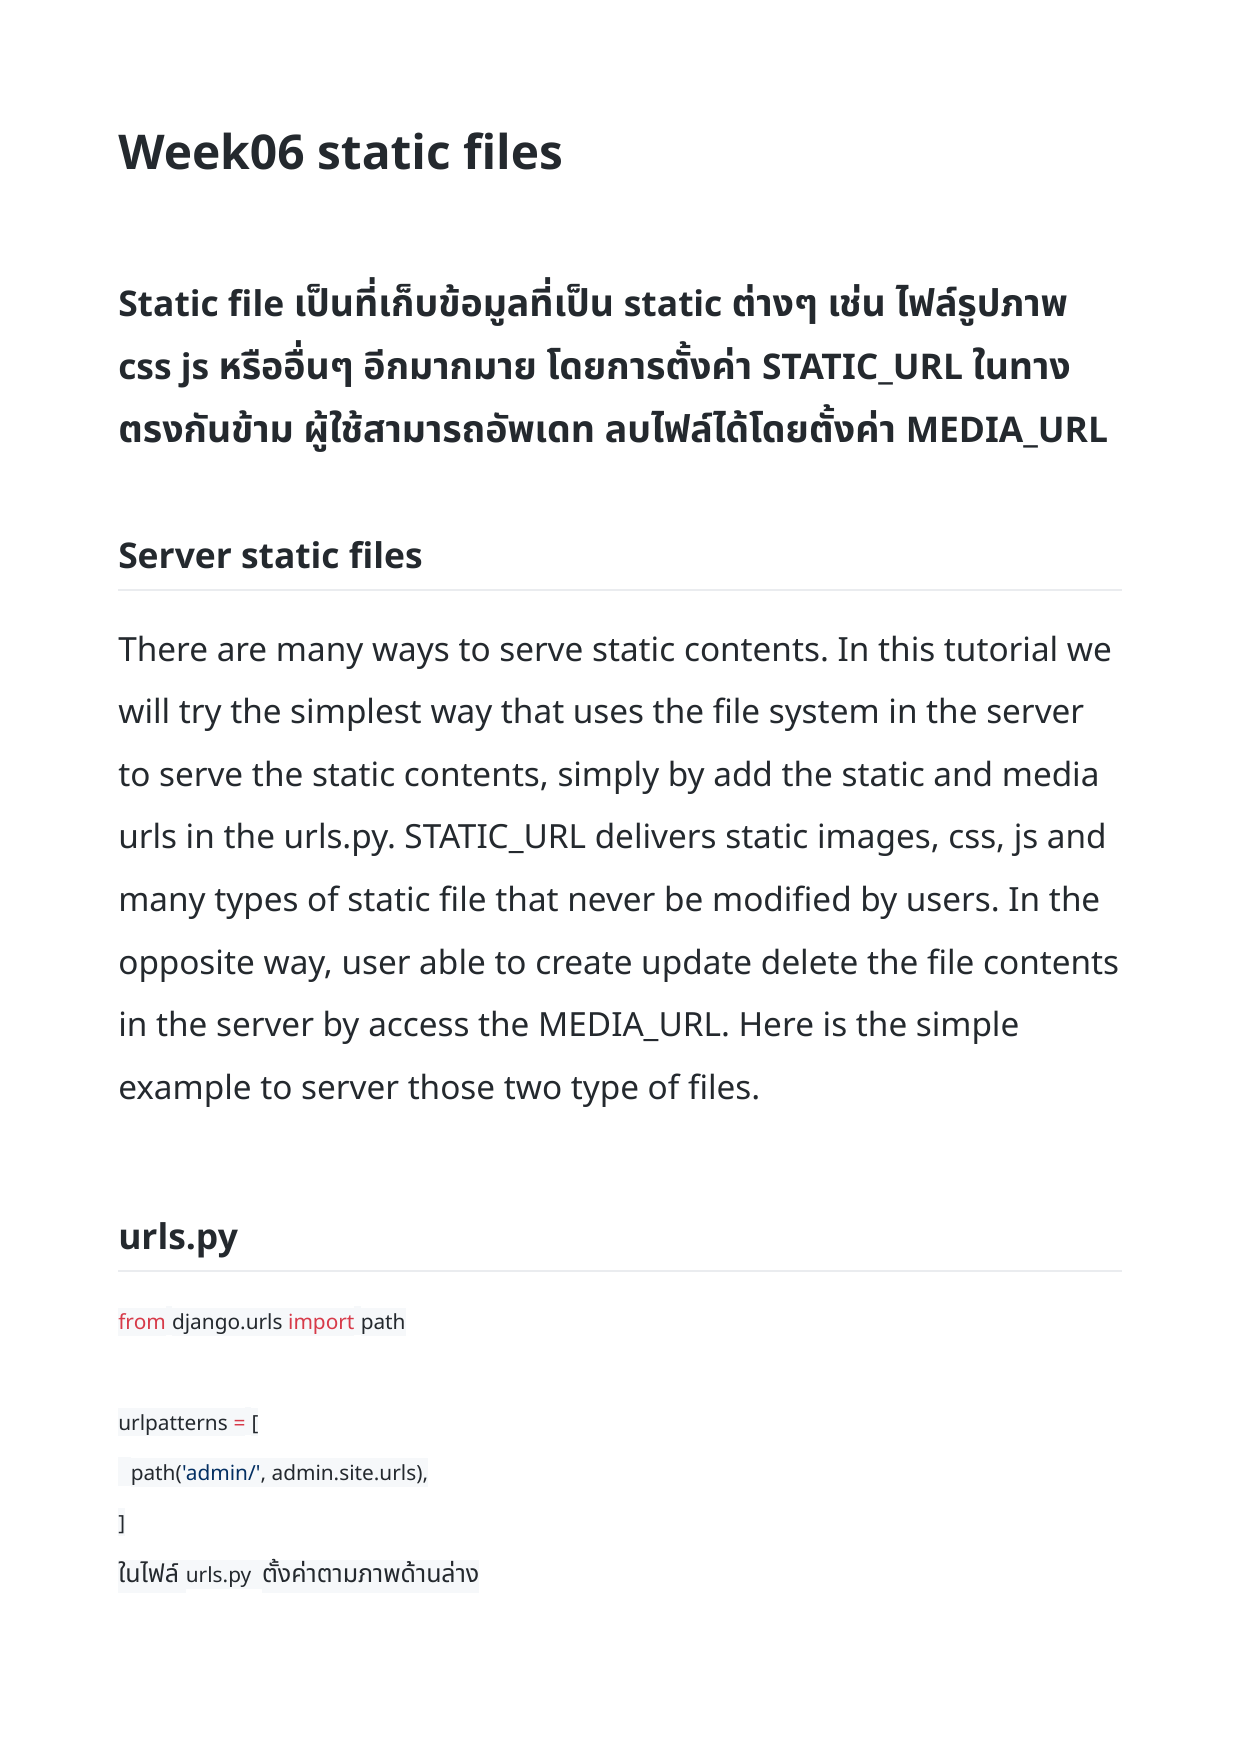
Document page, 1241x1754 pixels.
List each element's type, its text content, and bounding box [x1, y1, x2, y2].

subtitle urls.py [118, 1211, 1122, 1270]
text from django.urls import path urlpatterns = [ path('admin/', admin.site.urls), ] ในไฟล์ urls.py ตั้งค่าตามภาพด้านล่าง [118, 1306, 1122, 1593]
text There are many ways to serve static contents. In this tutorial we will try the simplest way that uses the file system in the server to serve the static contents, simply by add the static and media urls in the urls.py. STATIC_URL delivers static images, css, js and many types of static file that never be modified by users. In the opposite way, user able to create update delete the file contents in the server by access the MEDIA_URL. Here is the simple example to server those two type of files. [118, 625, 1122, 1109]
subtitle Static file เป็นที่เก็บข้อมูลที่เป็น static ต่างๆ เช่น ไฟล์รูปภาพ css js หรืออื่นๆ อีกมากมาย โดยการตั้งค่า STATIC_URL ในทางตรงกันข้าม ผู้ใช้สามารถอัพเดท ลบไฟล์ได้โดยตั้งค่า MEDIA_URL [118, 278, 1122, 457]
subtitle Week06 static files [118, 118, 1122, 183]
subtitle Server static files [118, 530, 1122, 589]
